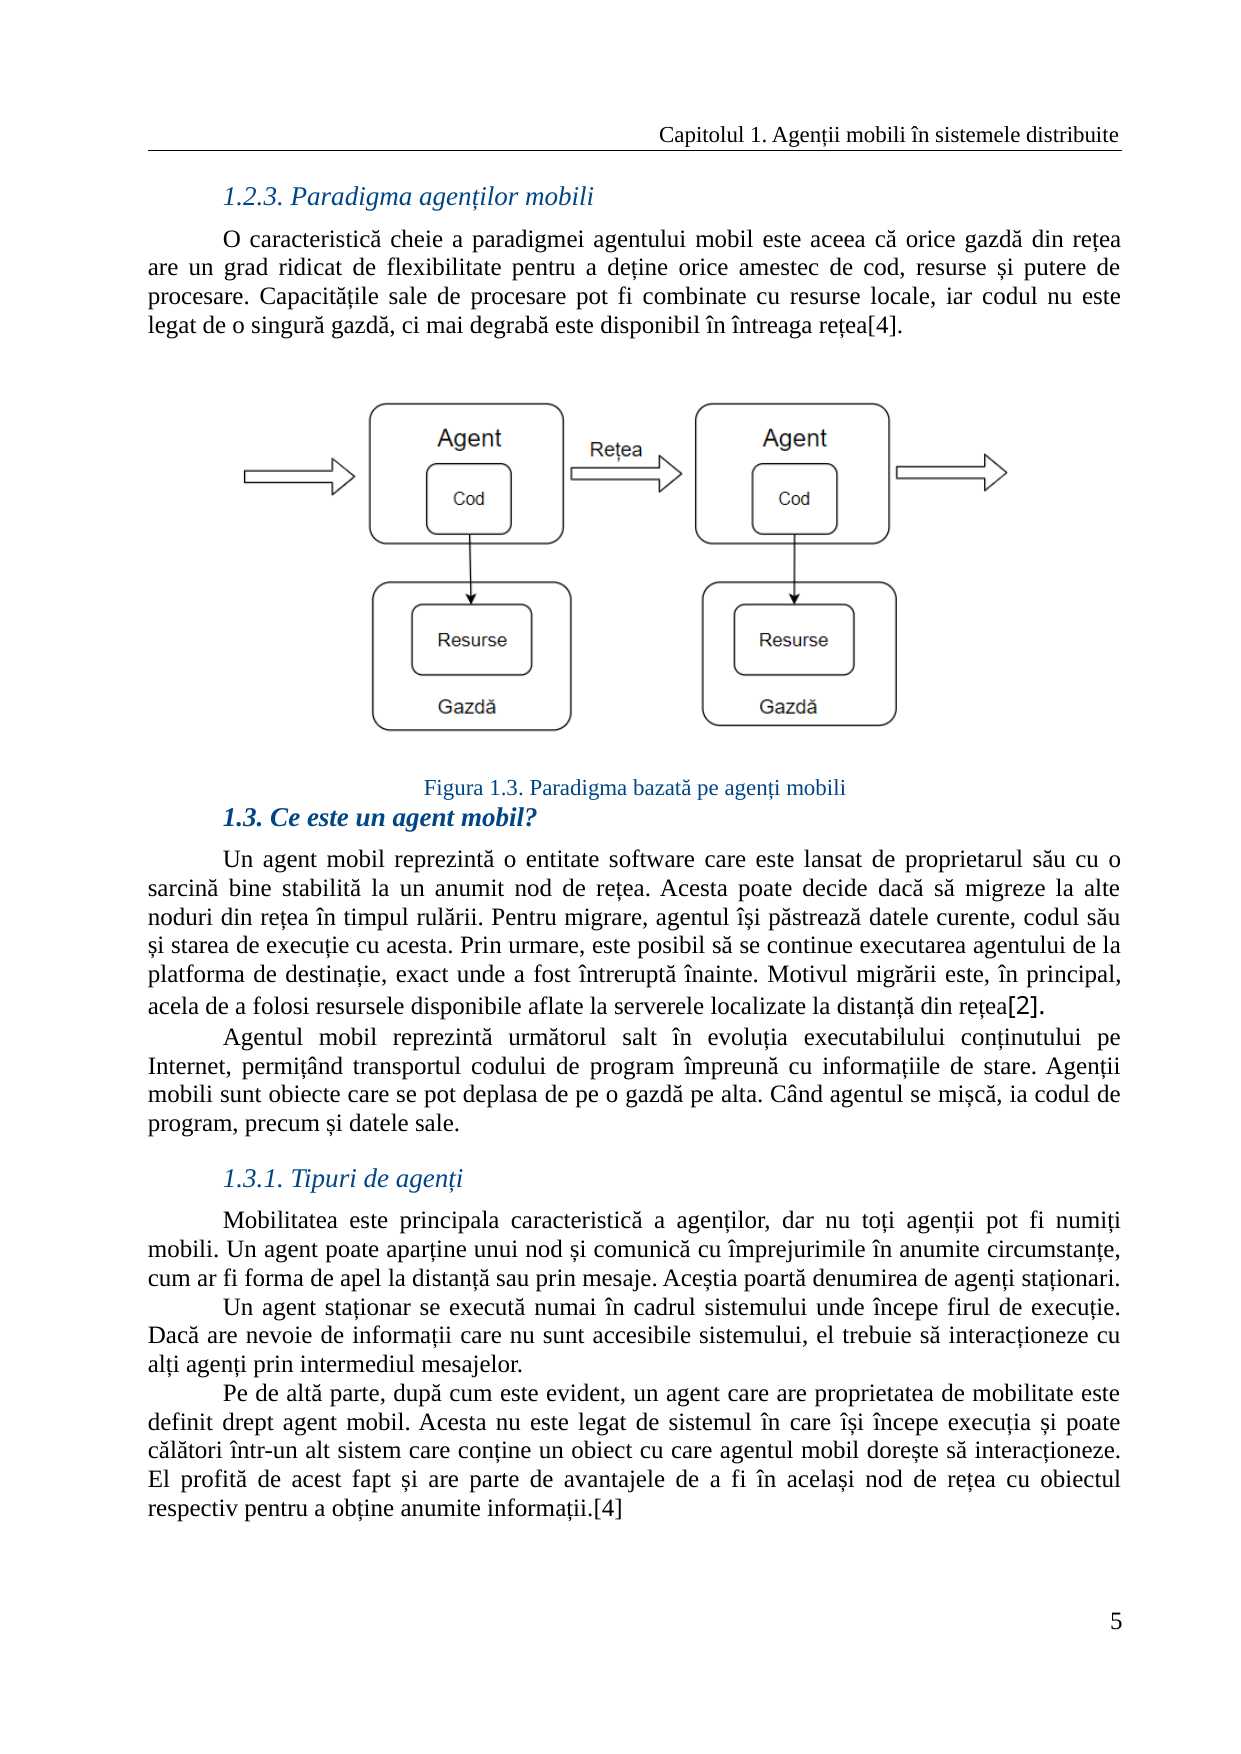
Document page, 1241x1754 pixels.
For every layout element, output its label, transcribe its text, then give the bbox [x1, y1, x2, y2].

text Agentul mobil reprezintă următorul salt în evoluția executabilului conținutului pe Internet, permițând transportul codului de program împreună cu informațiile de stare. Agenții mobili sunt obiecte care se pot deplasa de pe o gazdă pe alta. Când agentul se mișcă, ia codul de program, precum și datele sale. [148, 1022, 1122, 1137]
picture [212, 367, 1058, 770]
subtitle Ce este un agent mobil? [223, 392, 1122, 832]
text Mobilitatea este principala caracteristică a agenților, dar nu toți agenții pot fi numiți mobili. Un agent poate aparține unui nod și comunică cu împrejurimile în anumite circumstanțe, cum ar fi forma de apel la distanță sau prin mesaje. Aceștia poartă denumirea de agenți staționari. [148, 1205, 1122, 1292]
text Un agent staționar se execută numai în cadrul sistemului unde începe firul de execuție. Dacă are nevoie de informații care nu sunt accesibile sistemului, el trebuie să interacționeze cu alți agenți prin intermediul mesajelor. [148, 1292, 1122, 1378]
subtitle Paradigma agenților mobili [223, 180, 1122, 211]
text Pe de altă parte, după cum este evident, un agent care are proprietatea de mobilitate este definit drept agent mobil. Acesta nu este legat de sistemul în care își începe execuția și poate călători într-un alt sistem care conține un obiect cu care agentul mobil dorește să interacționeze. El profită de acest fapt și are parte de avantajele de a fi în același nod de rețea cu obiectul respectiv pentru a obține anumite informații.[4] [148, 1378, 1122, 1522]
text O caracteristică cheie a paradigmei agentului mobil este aceea că orice gazdă din rețea are un grad ridicat de flexibilitate pentru a deține orice amestec de cod, resurse și putere de procesare. Capacitățile sale de procesare pot fi combinate cu resurse locale, iar codul nu este legat de o singură gazdă, ci mai degrabă este disponibil în întreaga rețea[4]. [148, 224, 1122, 339]
text Figura 1.3. Paradigma bazată pe agenți mobili [213, 770, 1057, 801]
text Un agent mobil reprezintă o entitate software care este lansat de proprietarul său cu o sarcină bine stabilită la un anumit nod de rețea. Acesta poate decide dacă să migreze la alte noduri din rețea în timpul rulării. Pentru migrare, agentul își păstrează datele curente, codul său și starea de execuție cu acesta. Prin urmare, este posibil să se continue executarea agentului de la platforma de destinație, exact unde a fost întreruptă înainte. Motivul migrării este, în principal, acela de a folosi resursele disponibile aflate la serverele localizate la distanță din rețea[2]. [148, 844, 1122, 1022]
subtitle Tipuri de agenți [223, 1162, 1122, 1193]
